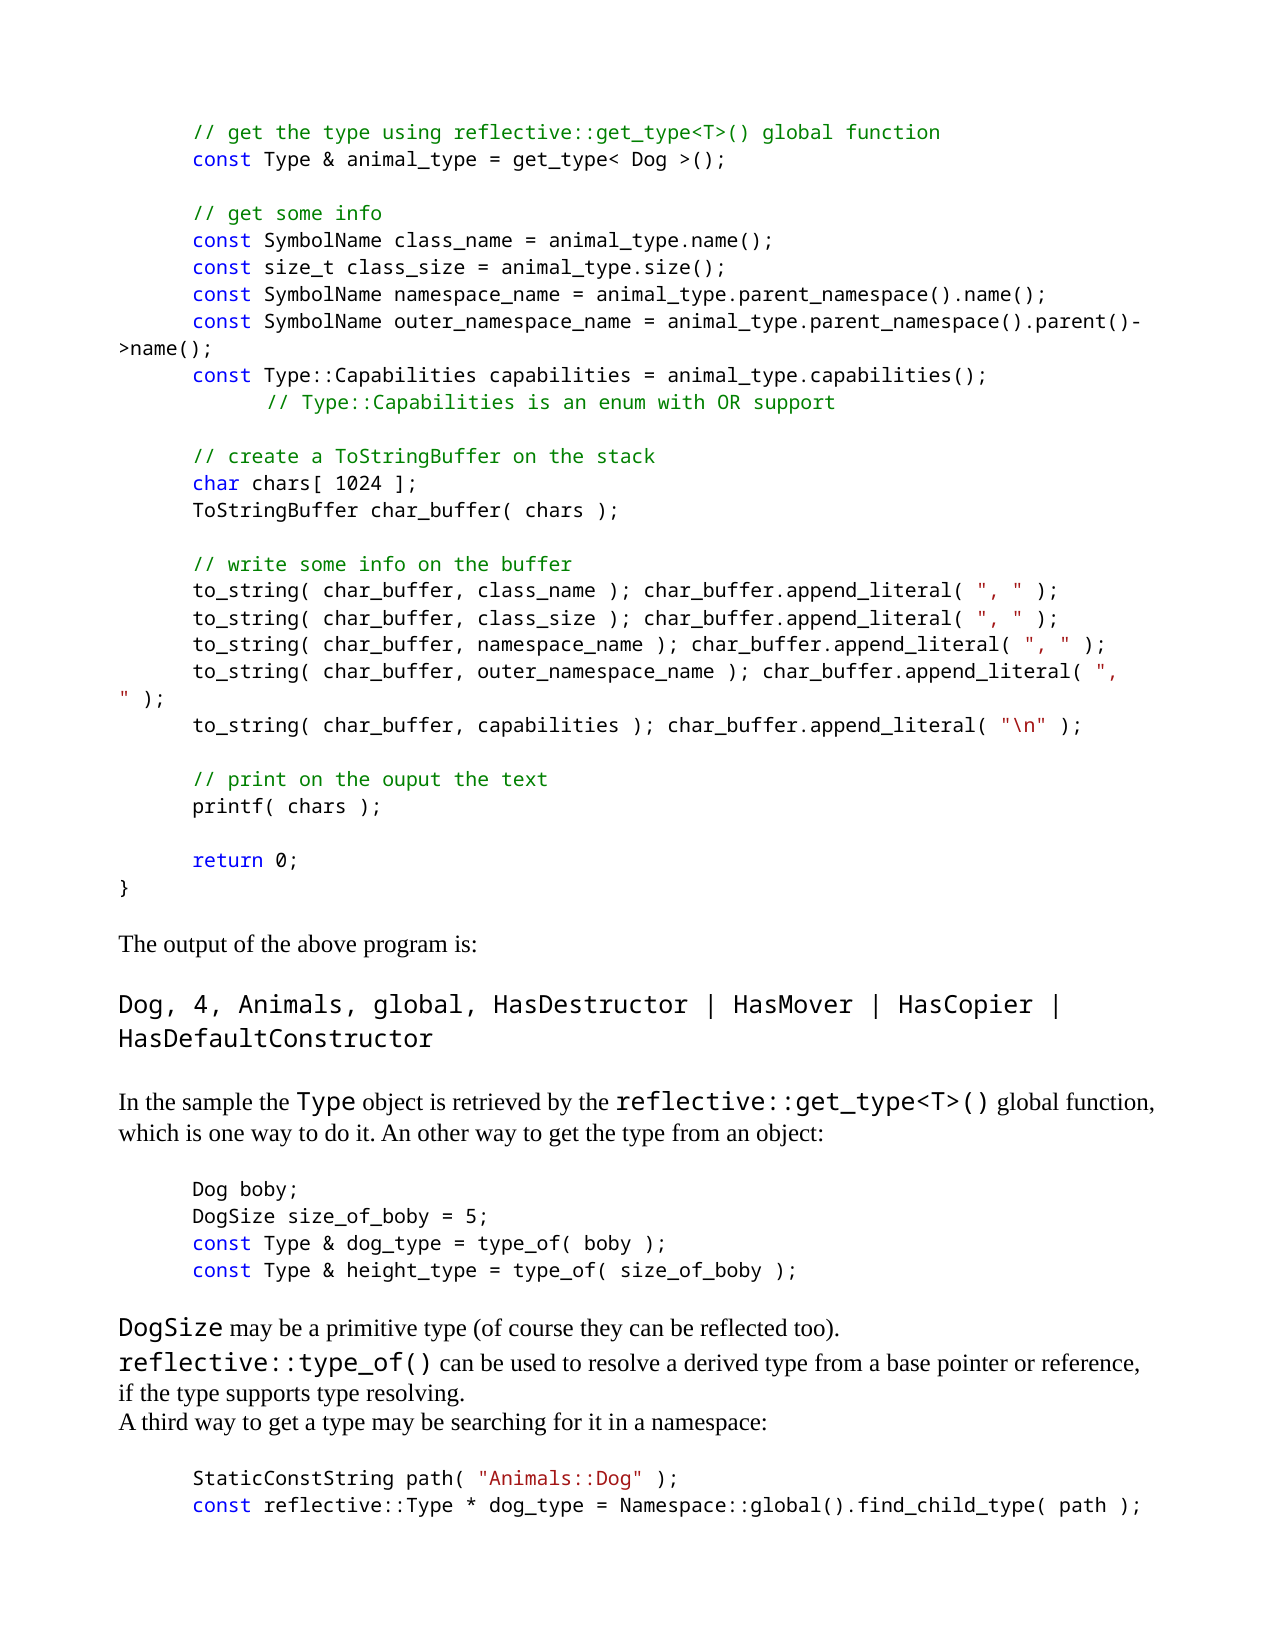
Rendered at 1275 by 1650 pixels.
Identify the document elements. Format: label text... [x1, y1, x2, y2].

text // write some info on the buffer [118, 550, 1157, 577]
text // get the type using reflective::get_type<T>() global function [118, 118, 1157, 145]
text // create a ToStringBuffer on the stack [118, 442, 1157, 469]
text const reflective::Type * dog_type = Namespace::global().find_child_type( path ); [118, 1491, 1157, 1518]
text const SymbolName class_name = animal_type.name(); [118, 226, 1157, 253]
text DogSize size_of_boby = 5; [118, 1202, 1157, 1229]
text StaticConstString path( "Animals::Dog" ); [118, 1464, 1157, 1491]
text const size_t class_size = animal_type.size(); [118, 253, 1157, 280]
text In the sample the Type object is retrieved by the reflective::get_type<T>() global function, which is one way to do it. An other way to get the type from an object: [118, 1084, 1157, 1146]
text A third way to get a type may be searching for it in a namespace: [118, 1407, 1157, 1436]
text DogSize may be a primitive type (of course they can be reflected too). reflective::type_of() can be used to resolve a derived type from a base pointer or reference, if the type supports type resolving. [118, 1310, 1157, 1407]
text char chars[ 1024 ]; [118, 469, 1157, 496]
text The output of the above program is: [118, 929, 1157, 958]
text const Type & dog_type = type_of( boby ); [118, 1229, 1157, 1256]
text const SymbolName namespace_name = animal_type.parent_namespace().name(); [118, 280, 1157, 307]
text const Type & height_type = type_of( size_of_boby ); [118, 1256, 1157, 1283]
text Dog, 4, Animals, global, HasDestructor | HasMover | HasCopier | HasDefaultConstructor [118, 987, 1157, 1055]
text const SymbolName outer_namespace_name = animal_type.parent_namespace().parent()->name(); [118, 307, 1157, 361]
text // print on the ouput the text [118, 766, 1157, 793]
text printf( chars ); [118, 793, 1157, 819]
text ToStringBuffer char_buffer( chars ); [118, 496, 1157, 523]
text const Type & animal_type = get_type< Dog >(); [118, 145, 1157, 172]
text // Type::Capabilities is an enum with OR support [118, 388, 1157, 415]
text const Type::Capabilities capabilities = animal_type.capabilities(); [118, 361, 1157, 388]
text return 0; [118, 847, 1157, 873]
text to_string( char_buffer, capabilities ); char_buffer.append_literal( "\n" ); [118, 712, 1157, 739]
text to_string( char_buffer, class_name ); char_buffer.append_literal( ", " ); [118, 577, 1157, 604]
text to_string( char_buffer, class_size ); char_buffer.append_literal( ", " ); [118, 604, 1157, 631]
text // get some info [118, 199, 1157, 226]
text to_string( char_buffer, outer_namespace_name ); char_buffer.append_literal( ", " ); [118, 658, 1157, 712]
text } [118, 873, 1157, 901]
text to_string( char_buffer, namespace_name ); char_buffer.append_literal( ", " ); [118, 631, 1157, 658]
text Dog boby; [118, 1175, 1157, 1202]
